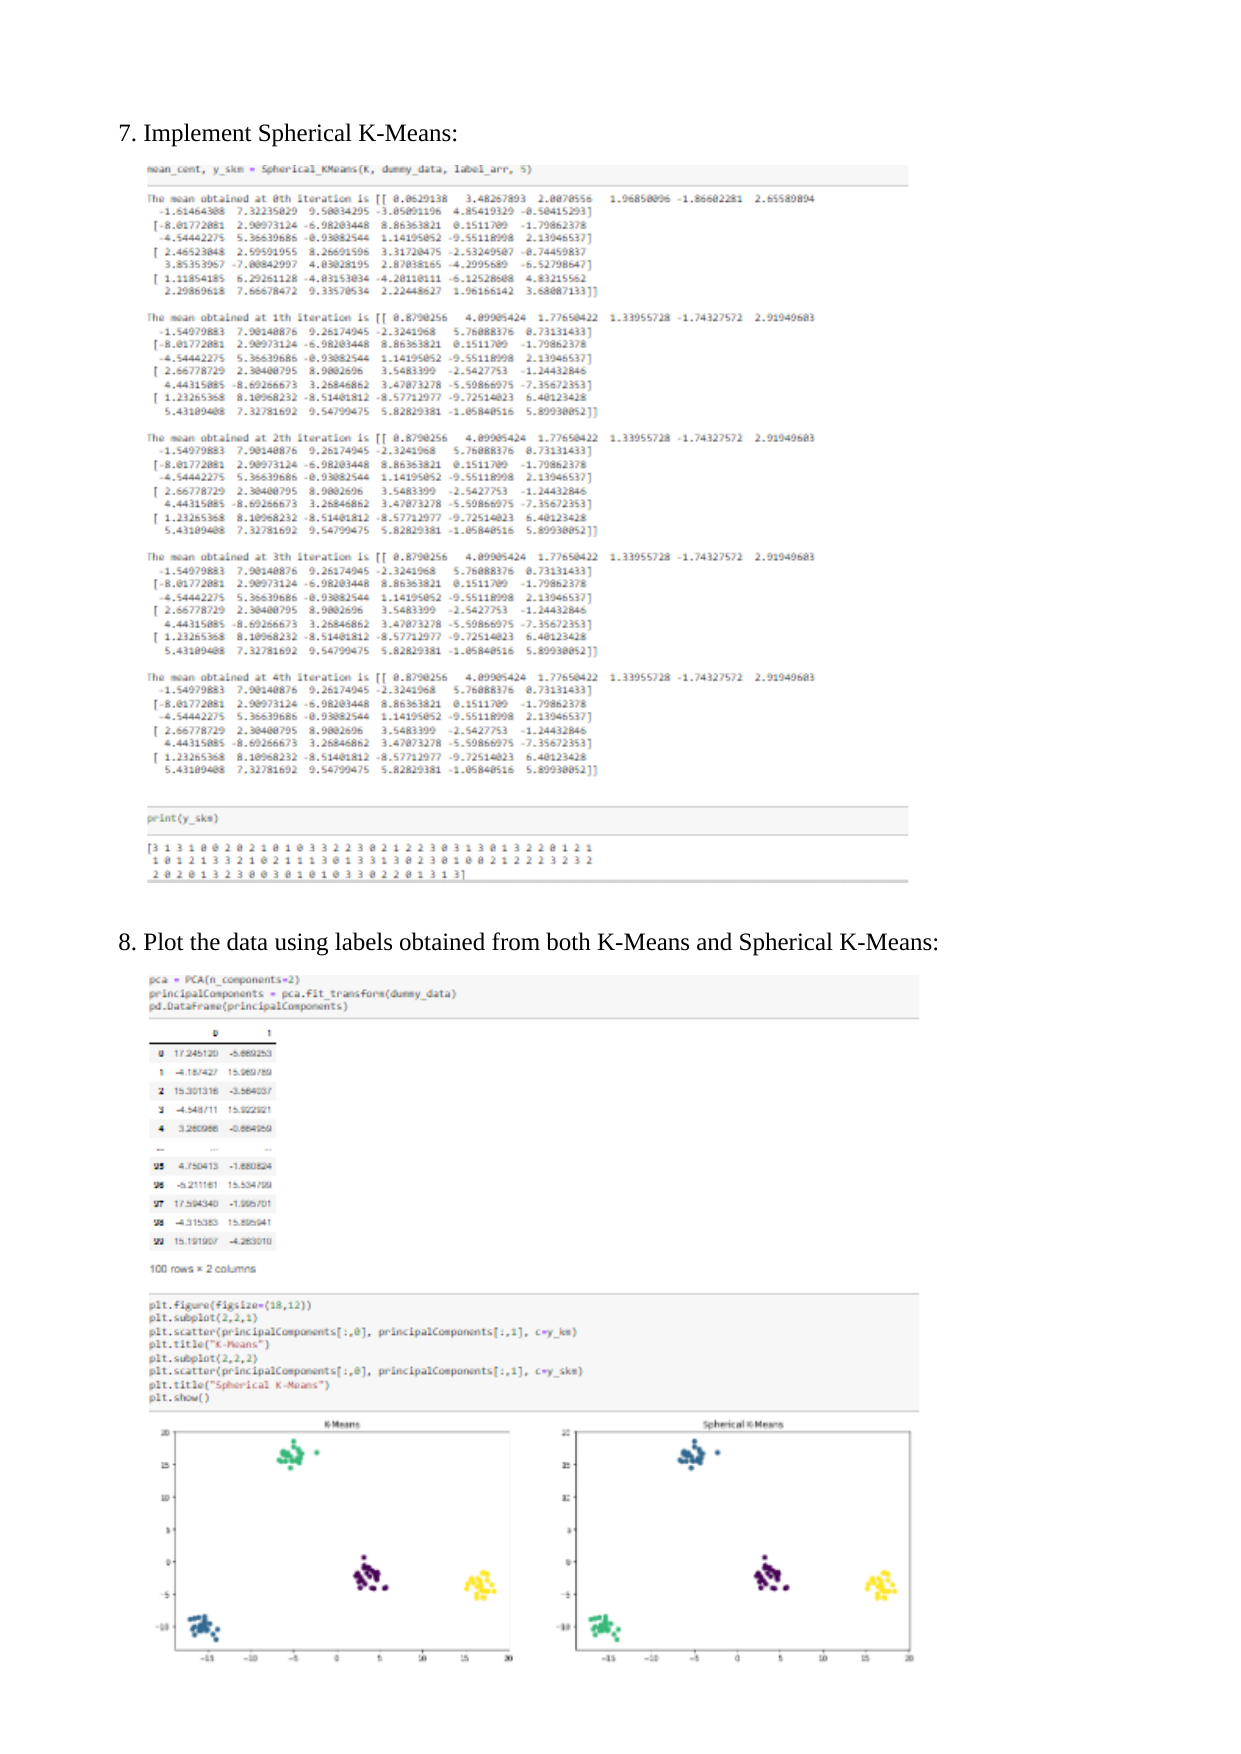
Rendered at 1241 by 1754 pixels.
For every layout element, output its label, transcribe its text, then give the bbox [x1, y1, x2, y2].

text 7. Implement Spherical K-Means: [118, 118, 1122, 147]
picture [147, 165, 909, 883]
text 8. Plot the data using labels obtained from both K-Means and Spherical K-Means: [118, 927, 1122, 956]
picture [148, 975, 920, 1680]
